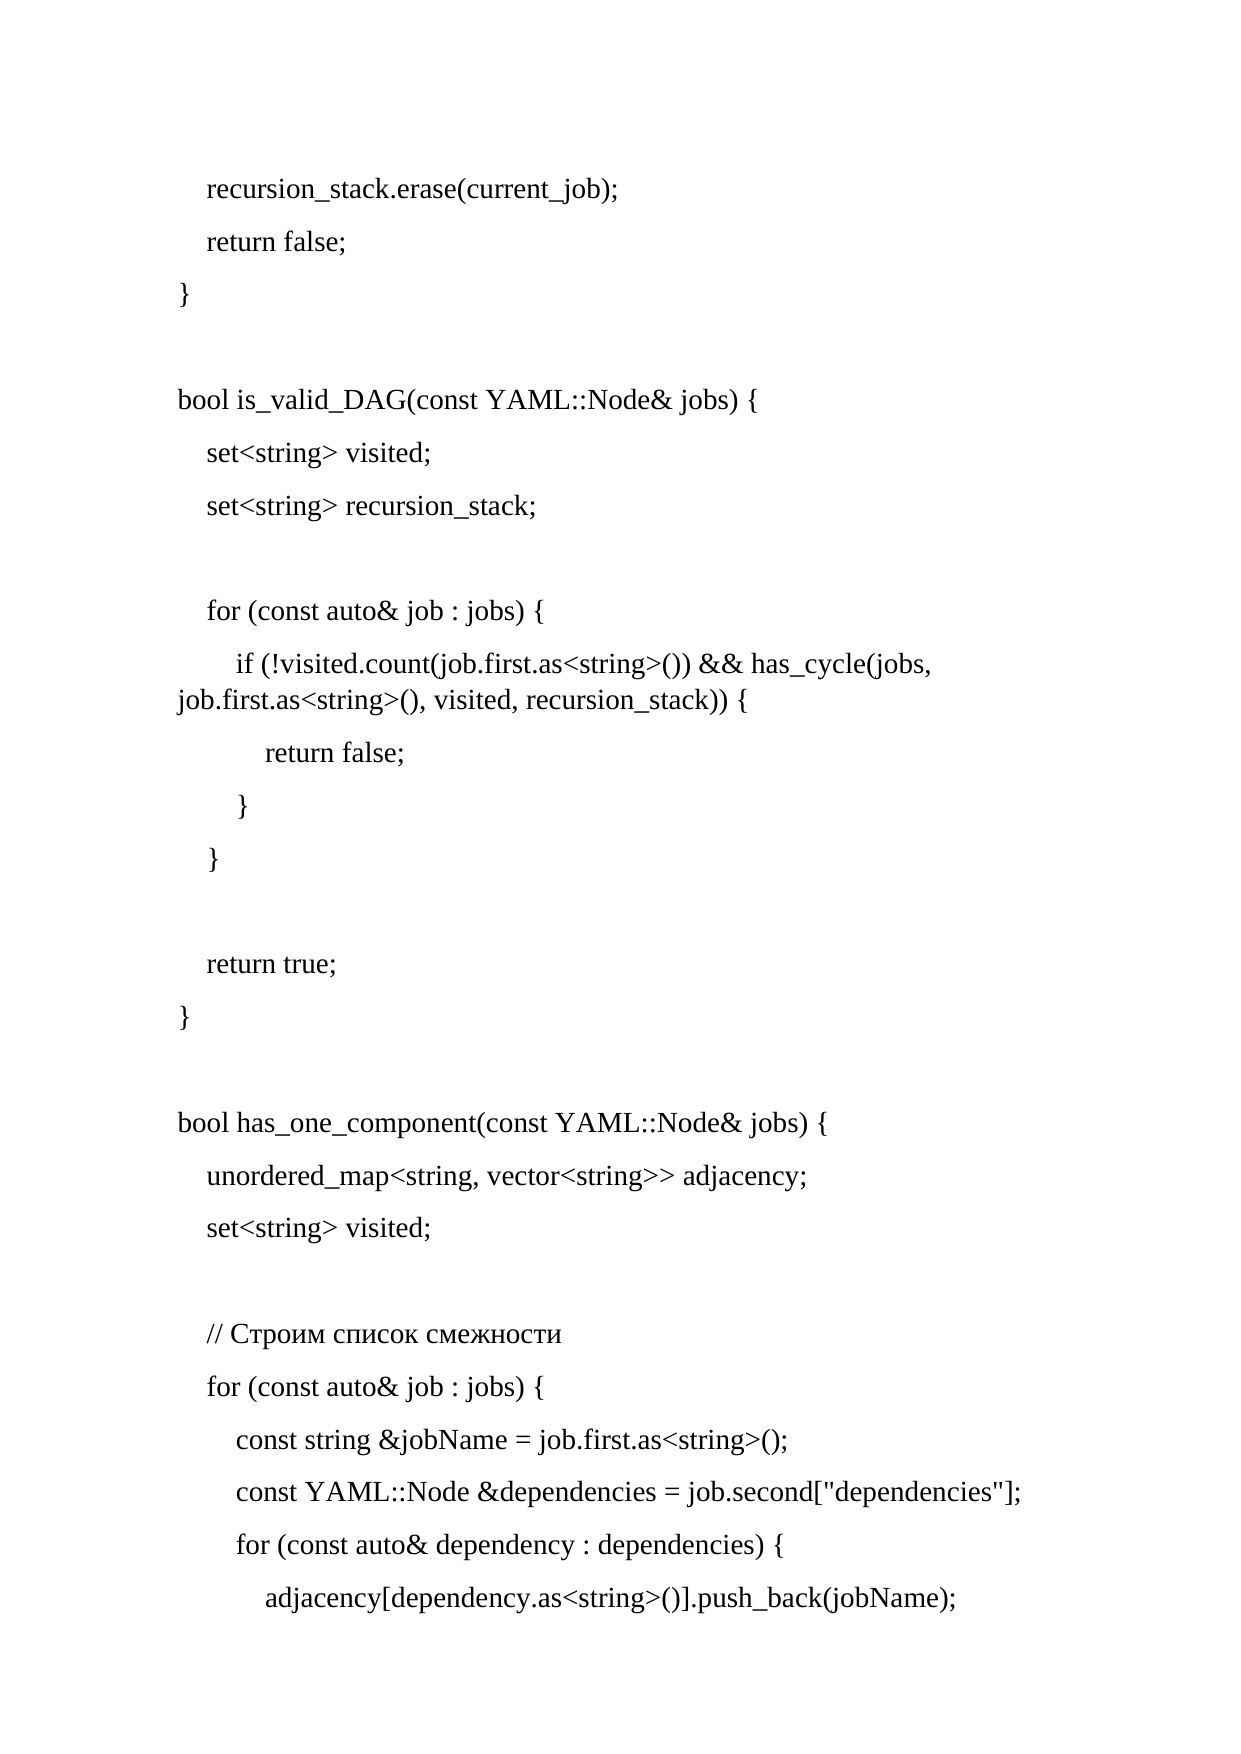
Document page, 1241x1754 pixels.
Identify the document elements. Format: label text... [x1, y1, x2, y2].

text return true; [177, 946, 1152, 980]
text adjacency[dependency.as<string>()].push_back(jobName); [177, 1580, 1152, 1614]
text set<string> recursion_stack; [177, 488, 1152, 521]
text return false; [177, 224, 1152, 257]
text } [177, 277, 1152, 310]
text recursion_stack.erase(current_job); [177, 171, 1152, 204]
text } [177, 999, 1152, 1033]
text for (const auto& dependency : dependencies) { [177, 1527, 1152, 1561]
text if (!visited.count(job.first.as<string>()) && has_cycle(jobs, job.first.as<string>(), visited, recursion_stack)) { [177, 646, 1152, 716]
text // Строим список смежности [177, 1316, 1152, 1350]
text set<string> visited; [177, 435, 1152, 468]
text const YAML::Node &dependencies = job.second["dependencies"]; [177, 1474, 1152, 1508]
text unordered_map<string, vector<string>> adjacency; [177, 1158, 1152, 1191]
text const string &jobName = job.first.as<string>(); [177, 1422, 1152, 1455]
text for (const auto& job : jobs) { [177, 593, 1152, 627]
text } [177, 841, 1152, 874]
text set<string> visited; [177, 1211, 1152, 1244]
text bool has_one_component(const YAML::Node& jobs) { [177, 1105, 1152, 1138]
text } [177, 788, 1152, 822]
text bool is_valid_DAG(const YAML::Node& jobs) { [177, 382, 1152, 416]
text for (const auto& job : jobs) { [177, 1369, 1152, 1402]
text return false; [177, 735, 1152, 769]
